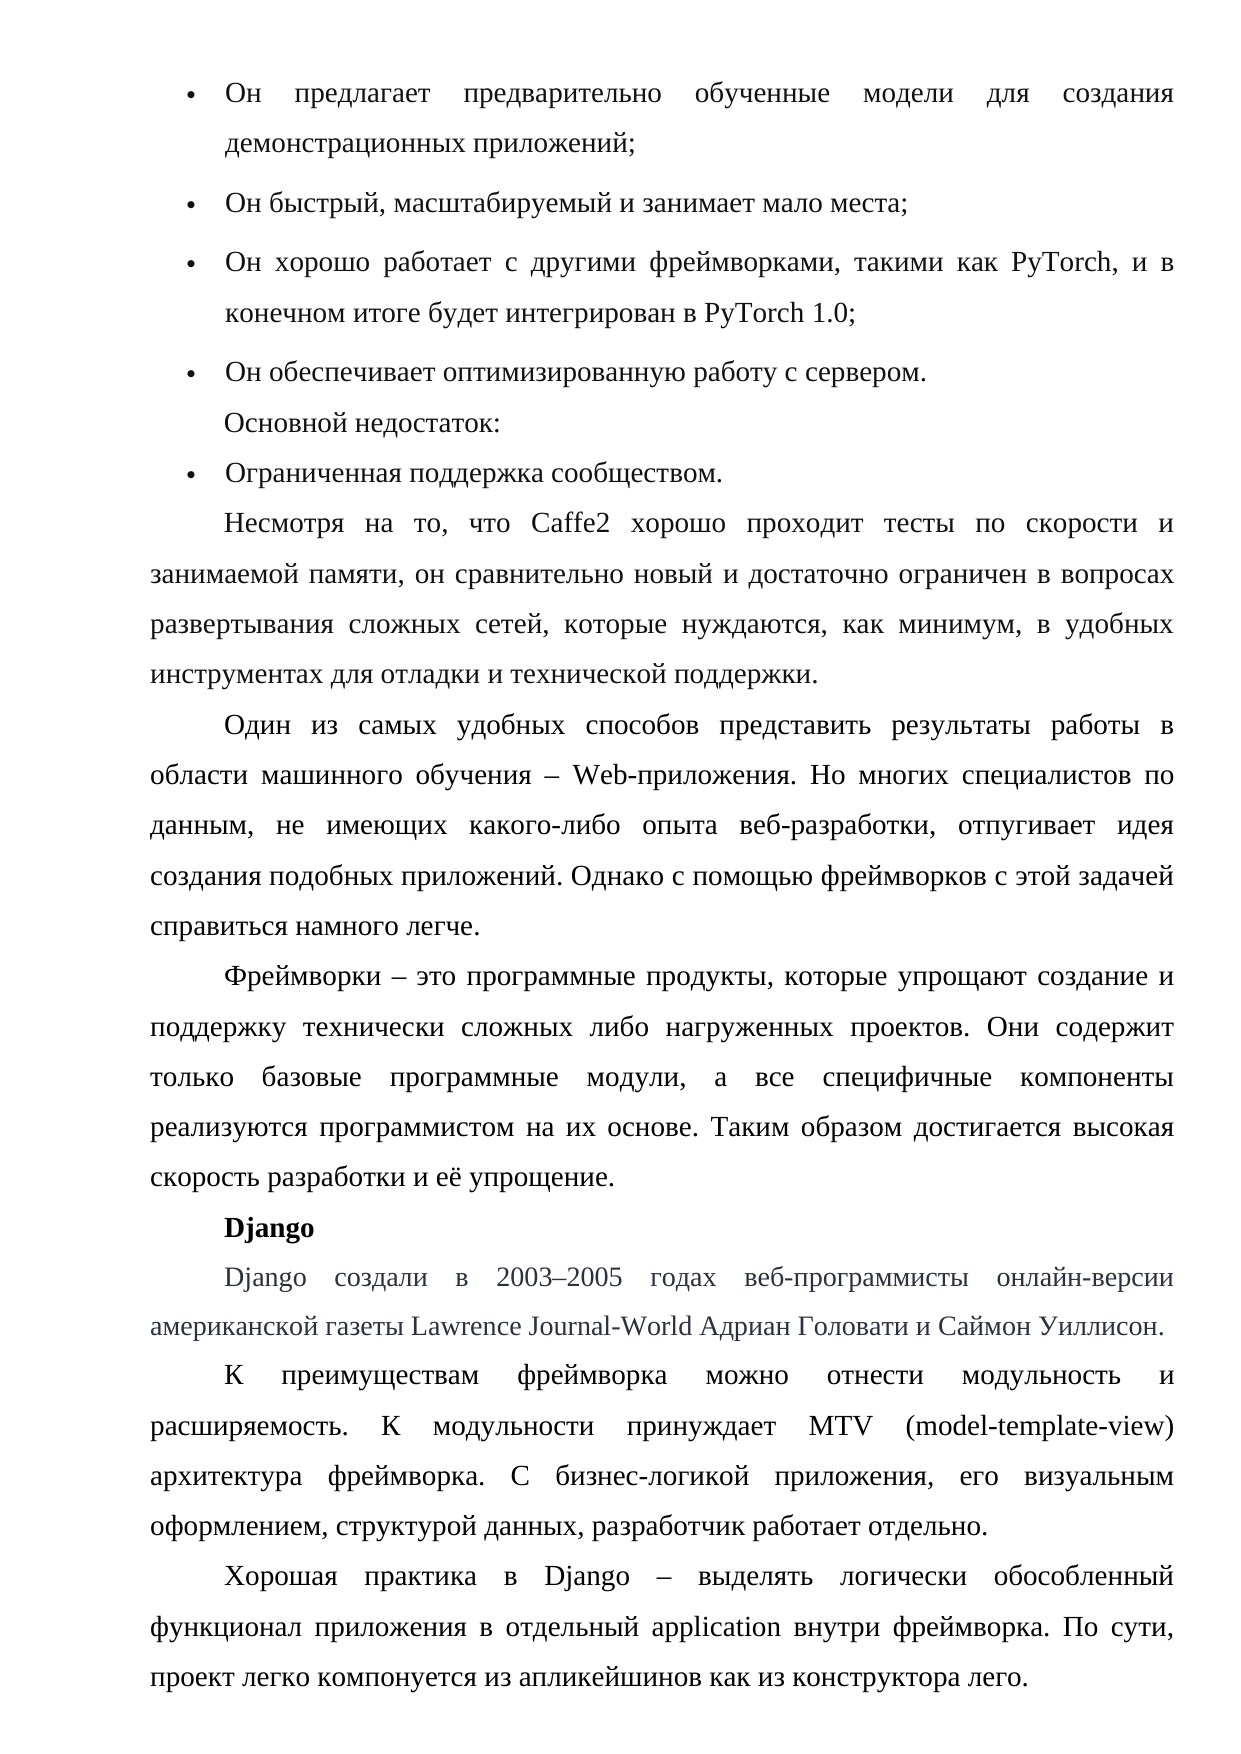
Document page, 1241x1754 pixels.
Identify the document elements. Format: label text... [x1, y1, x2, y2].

list Он быстрый, масштабируемый и занимает мало места; [187, 185, 1175, 218]
list Он предлагает предварительно обученные модели для создания демонстрационных приложений; [187, 75, 1175, 159]
list Ограниченная поддержка сообществом. [187, 455, 1175, 489]
list Он хорошо работает с другими фреймворками, такими как PyTorch, и в конечном итоге будет интегрирован в PyTorch 1.0; [187, 244, 1175, 328]
text Фреймворки – это программные продукты, которые упрощают создание и поддержку технически сложных либо нагруженных проектов. Они содержит только базовые программные модули, а все специфичные компоненты реализуются программистом на их основе. Таким образом достигается высокая скорость разработки и её упрощение. [150, 958, 1175, 1193]
text Несмотря на то, что Caffe2 хорошо проходит тесты по скорости и занимаемой памяти, он сравнительно новый и достаточно ограничен в вопросах развертывания сложных сетей, которые нуждаются, как минимум, в удобных инструментах для отладки и технической поддержки. [150, 506, 1175, 690]
text Один из самых удобных способов представить результаты работы в области машинного обучения – Web-приложения. Но многих специалистов по данным, не имеющих какого-либо опыта веб-разработки, отпугивает идея создания подобных приложений. Однако с помощью фреймворков с этой задачей справиться намного легче. [150, 707, 1175, 942]
list Он обеспечивает оптимизированную работу с сервером. [187, 354, 1175, 388]
text К преимуществам фреймворка можно отнести модульность и расширяемость. К модульности принуждает MTV (model-template-view) архитектура фреймворка. С бизнес-логикой приложения, его визуальным оформлением, структурой данных, разработчик работает отдельно. [150, 1357, 1175, 1542]
text Django [150, 1210, 1175, 1243]
text Хорошая практика в Django – выделять логически обособленный функционал приложения в отдельный application внутри фреймворка. По сути, проект легко компонуется из апликейшинов как из конструктора лего. [150, 1558, 1175, 1693]
text Основной недостаток: [150, 405, 1175, 438]
text Django создали в 2003–2005 годах веб-программисты онлайн-версии американской газеты Lawrence Journal-World Адриан Головати и Саймон Уиллисон. [150, 1260, 1175, 1341]
